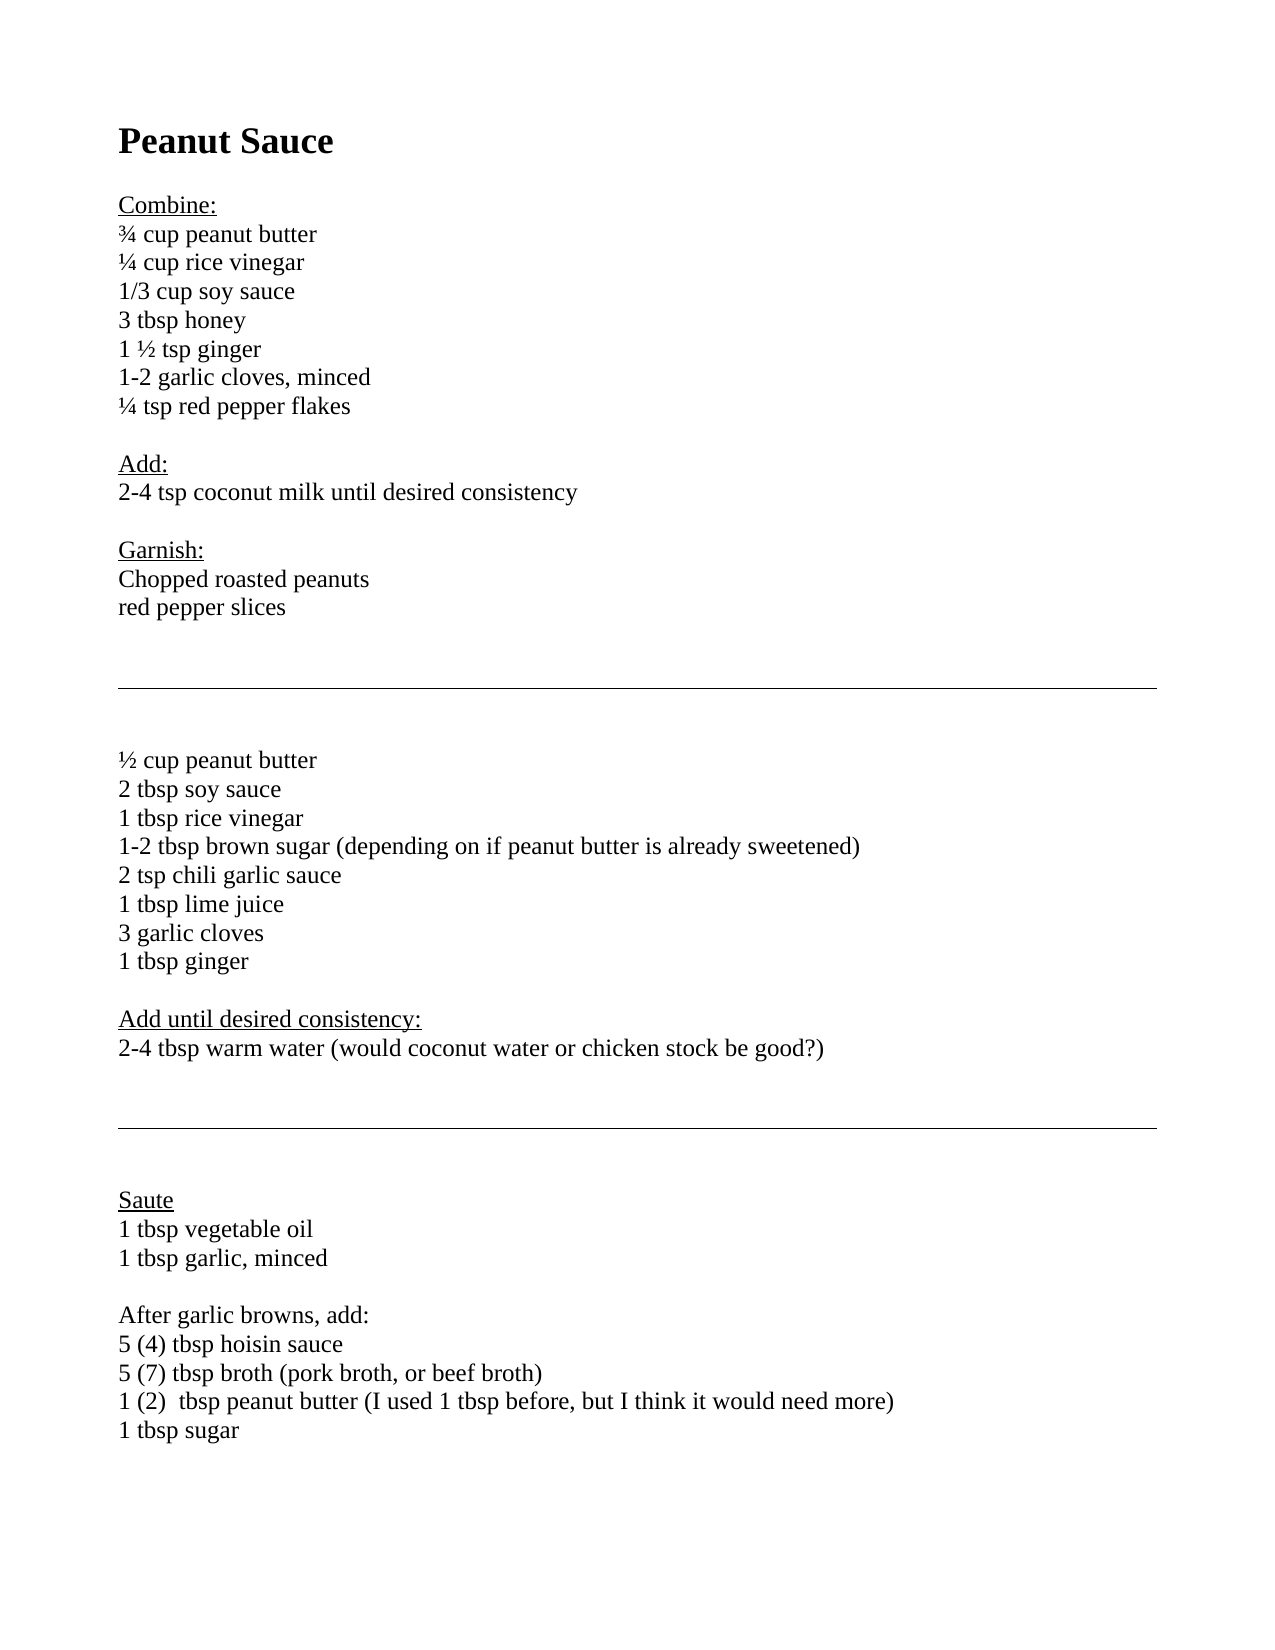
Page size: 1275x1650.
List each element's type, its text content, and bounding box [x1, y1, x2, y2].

text Combine: [118, 190, 1157, 219]
text Peanut Sauce [118, 118, 1157, 161]
text ¼ tsp red pepper flakes [118, 391, 1157, 420]
text 1 (2) tbsp peanut butter (I used 1 tbsp before, but I think it would need more) [118, 1386, 1157, 1415]
text 5 (4) tbsp hoisin sauce [118, 1329, 1157, 1358]
text 3 garlic cloves [118, 918, 1157, 946]
text Chopped roasted peanuts [118, 564, 1157, 592]
text ½ cup peanut butter [118, 745, 1157, 774]
text ¾ cup peanut butter [118, 219, 1157, 247]
text Garnish: [118, 535, 1157, 564]
text Add: [118, 449, 1157, 477]
text 2 tbsp soy sauce [118, 774, 1157, 803]
text 5 (7) tbsp broth (pork broth, or beef broth) [118, 1358, 1157, 1386]
text ¼ cup rice vinegar [118, 247, 1157, 276]
text 3 tbsp honey [118, 305, 1157, 334]
text Add until desired consistency: [118, 1004, 1157, 1033]
text 1 ½ tsp ginger [118, 334, 1157, 362]
text 1 tbsp sugar [118, 1415, 1157, 1444]
text 1 tbsp vegetable oil [118, 1214, 1157, 1243]
text 1/3 cup soy sauce [118, 276, 1157, 305]
text 1 tbsp ginger [118, 946, 1157, 975]
text 1 tbsp lime juice [118, 889, 1157, 918]
text 2-4 tsp coconut milk until desired consistency [118, 477, 1157, 506]
text red pepper slices [118, 592, 1157, 621]
text After garlic browns, add: [118, 1300, 1157, 1329]
text 1-2 tbsp brown sugar (depending on if peanut butter is already sweetened) [118, 831, 1157, 860]
text 1 tbsp garlic, minced [118, 1243, 1157, 1271]
text 1-2 garlic cloves, minced [118, 362, 1157, 391]
text 2 tsp chili garlic sauce [118, 860, 1157, 889]
text 1 tbsp rice vinegar [118, 803, 1157, 831]
text 2-4 tbsp warm water (would coconut water or chicken stock be good?) [118, 1033, 1157, 1061]
text Saute [118, 1185, 1157, 1214]
